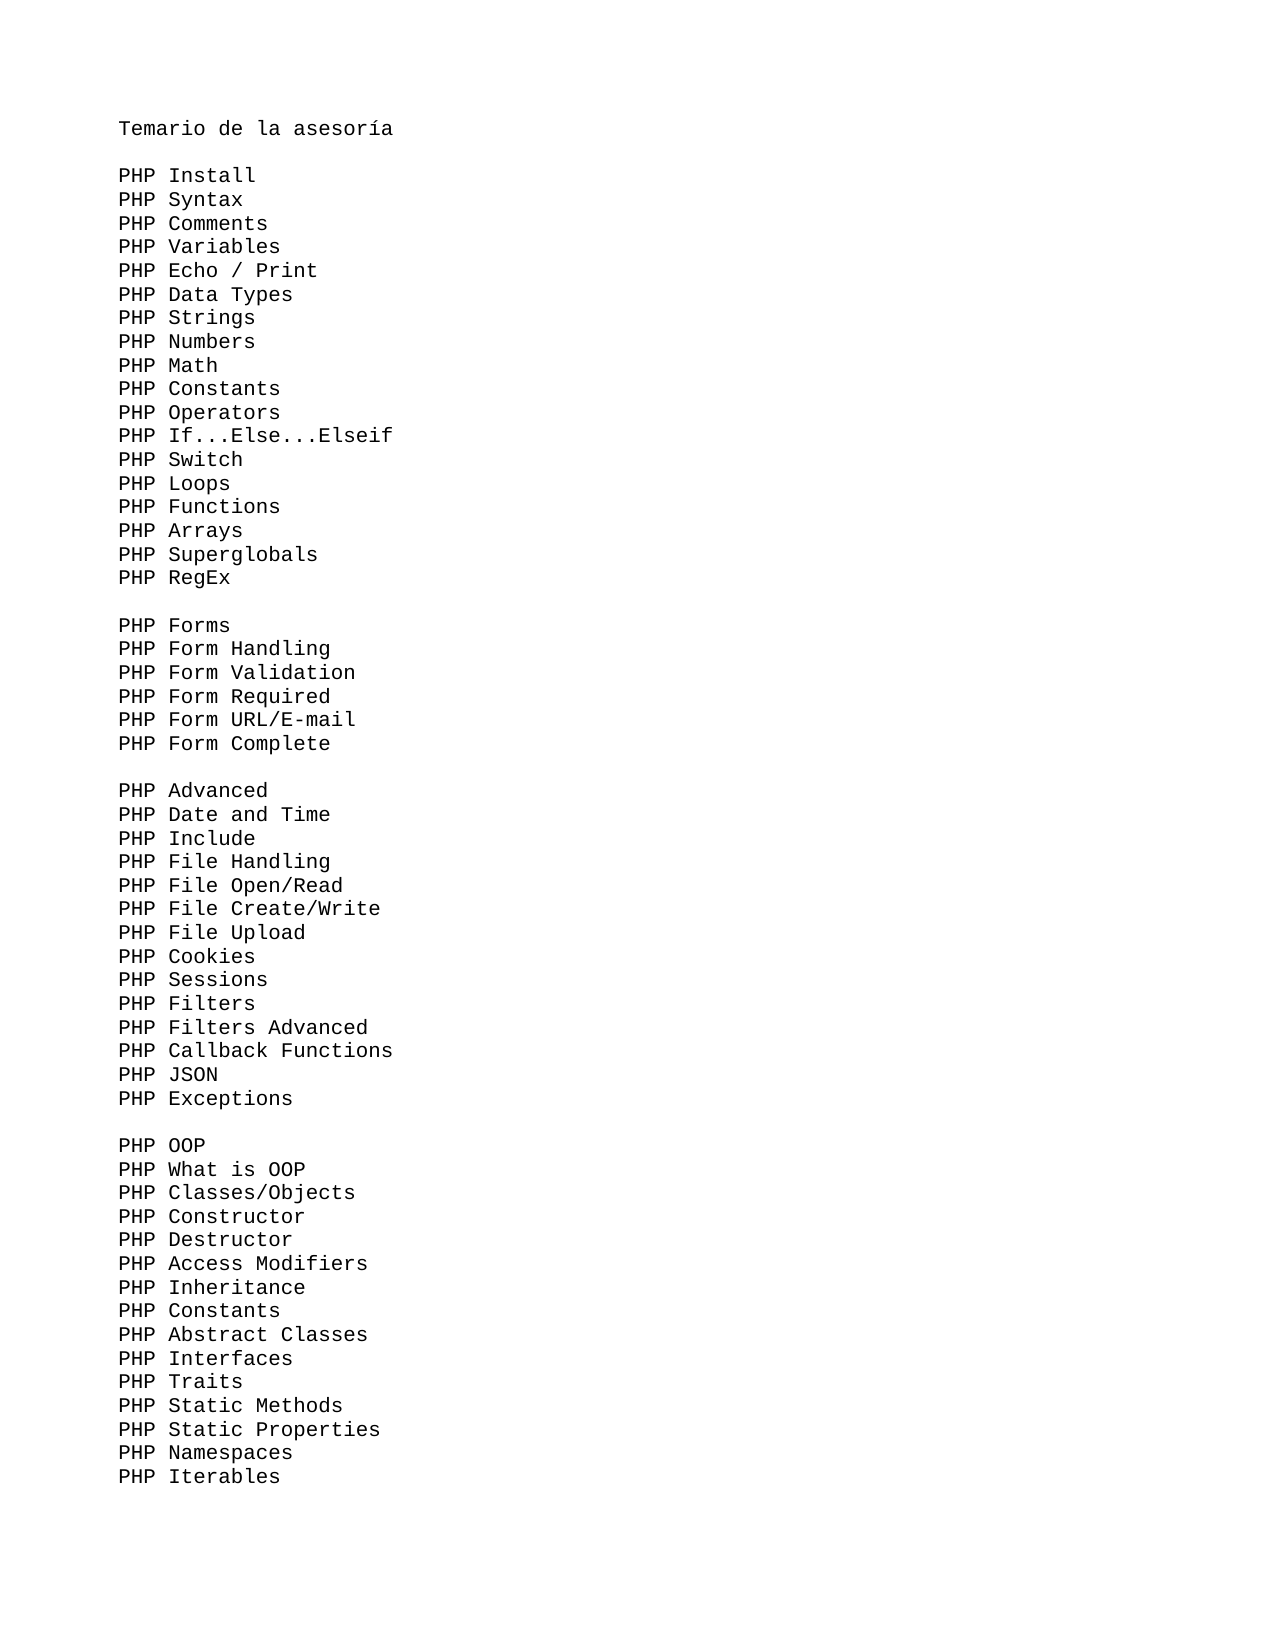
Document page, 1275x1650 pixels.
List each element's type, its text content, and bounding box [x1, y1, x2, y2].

text PHP Loops [118, 473, 1157, 496]
text PHP Constants [118, 1300, 1157, 1324]
text PHP Cookies [118, 946, 1157, 969]
text PHP Classes/Objects [118, 1182, 1157, 1206]
text PHP Date and Time [118, 804, 1157, 827]
text PHP Arrays [118, 520, 1157, 544]
text PHP Math [118, 354, 1157, 378]
text PHP Variables [118, 236, 1157, 260]
text PHP Sessions [118, 969, 1157, 993]
text PHP Switch [118, 449, 1157, 473]
text PHP Interfaces [118, 1348, 1157, 1371]
text PHP Form URL/E-mail [118, 709, 1157, 733]
text PHP Constants [118, 378, 1157, 402]
text PHP Include [118, 827, 1157, 851]
text PHP File Handling [118, 851, 1157, 875]
text PHP RegEx [118, 567, 1157, 591]
text PHP Form Complete [118, 733, 1157, 757]
text PHP Form Handling [118, 638, 1157, 662]
text PHP OOP [118, 1135, 1157, 1158]
text PHP Strings [118, 307, 1157, 331]
text PHP Form Required [118, 686, 1157, 709]
text PHP Advanced [118, 780, 1157, 804]
text PHP Comments [118, 213, 1157, 236]
text PHP Callback Functions [118, 1040, 1157, 1064]
text PHP Numbers [118, 331, 1157, 354]
text PHP File Open/Read [118, 875, 1157, 898]
text PHP Exceptions [118, 1088, 1157, 1111]
text PHP Filters [118, 993, 1157, 1017]
text PHP Namespaces [118, 1442, 1157, 1466]
text PHP Echo / Print [118, 260, 1157, 284]
text PHP Superglobals [118, 544, 1157, 567]
text Temario de la asesoría [118, 118, 1157, 142]
text PHP If...Else...Elseif [118, 426, 1157, 449]
text PHP Constructor [118, 1206, 1157, 1229]
text PHP File Create/Write [118, 898, 1157, 922]
text PHP Iterables [118, 1466, 1157, 1489]
text PHP Syntax [118, 189, 1157, 213]
text PHP Static Properties [118, 1419, 1157, 1442]
text PHP Static Methods [118, 1395, 1157, 1419]
text PHP Data Types [118, 284, 1157, 307]
text PHP Form Validation [118, 662, 1157, 686]
text PHP Traits [118, 1371, 1157, 1395]
text PHP Operators [118, 402, 1157, 426]
text PHP Filters Advanced [118, 1017, 1157, 1040]
text PHP Destructor [118, 1229, 1157, 1253]
text PHP Access Modifiers [118, 1253, 1157, 1277]
text PHP Inheritance [118, 1277, 1157, 1300]
text PHP What is OOP [118, 1158, 1157, 1182]
text PHP File Upload [118, 922, 1157, 946]
text PHP Install [118, 165, 1157, 189]
text PHP JSON [118, 1064, 1157, 1088]
text PHP Forms [118, 615, 1157, 638]
text PHP Abstract Classes [118, 1324, 1157, 1348]
text PHP Functions [118, 496, 1157, 520]
